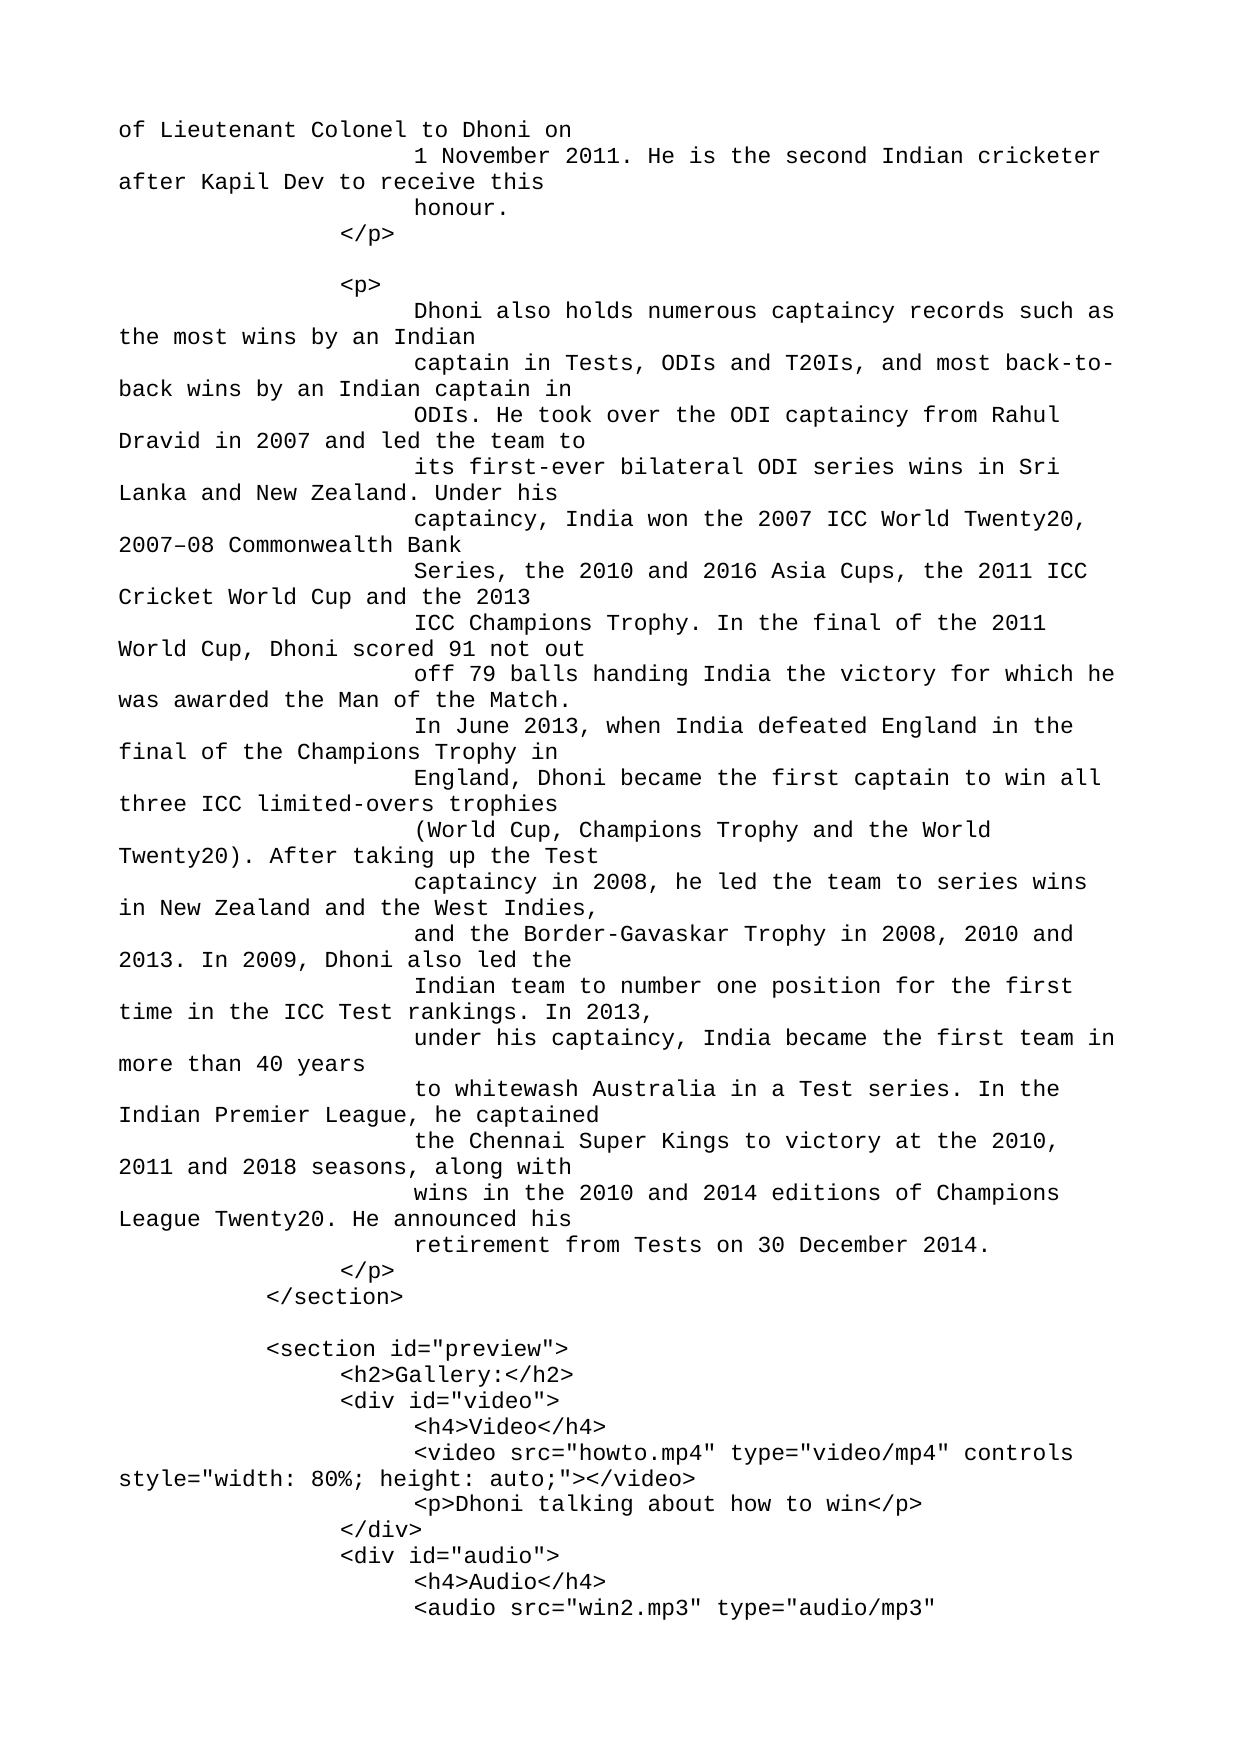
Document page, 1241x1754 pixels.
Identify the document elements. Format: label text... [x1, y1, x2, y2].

text the Chennai Super Kings to victory at the 2010, 2011 and 2018 seasons, along with [118, 1130, 1122, 1182]
text <h4>Audio</h4> [118, 1571, 1122, 1597]
text </section> [118, 1285, 1122, 1311]
text captaincy in 2008, he led the team to series wins in New Zealand and the West Indies, [118, 870, 1122, 922]
text <p>Dhoni talking about how to win</p> [118, 1493, 1122, 1519]
text captaincy, India won the 2007 ICC World Twenty20, 2007–08 Commonwealth Bank [118, 507, 1122, 559]
text <audio src="win2.mp3" type="audio/mp3" [118, 1597, 1122, 1622]
text to whitewash Australia in a Test series. In the Indian Premier League, he captained [118, 1078, 1122, 1130]
text </div> [118, 1519, 1122, 1545]
text Indian team to number one position for the first time in the ICC Test rankings. In 2013, [118, 974, 1122, 1026]
text Series, the 2010 and 2016 Asia Cups, the 2011 ICC Cricket World Cup and the 2013 [118, 559, 1122, 611]
text </p> [118, 1259, 1122, 1285]
text honour. [118, 196, 1122, 222]
text wins in the 2010 and 2014 editions of Champions League Twenty20. He announced his [118, 1182, 1122, 1233]
text off 79 balls handing India the victory for which he was awarded the Man of the Match. [118, 663, 1122, 715]
text In June 2013, when India defeated England in the final of the Champions Trophy in [118, 715, 1122, 767]
text its first-ever bilateral ODI series wins in Sri Lanka and New Zealand. Under his [118, 455, 1122, 507]
text <p> [118, 274, 1122, 300]
text <h4>Video</h4> [118, 1415, 1122, 1441]
text retirement from Tests on 30 December 2014. [118, 1233, 1122, 1259]
text <video src="howto.mp4" type="video/mp4" controls style="width: 80%; height: auto;"></video> [118, 1441, 1122, 1493]
text ICC Champions Trophy. In the final of the 2011 World Cup, Dhoni scored 91 not out [118, 611, 1122, 663]
text <div id="video"> [118, 1389, 1122, 1415]
text captain in Tests, ODIs and T20Is, and most back-to-back wins by an Indian captain in [118, 352, 1122, 403]
text England, Dhoni became the first captain to win all three ICC limited-overs trophies [118, 767, 1122, 818]
text ODIs. He took over the ODI captaincy from Rahul Dravid in 2007 and led the team to [118, 403, 1122, 455]
text under his captaincy, India became the first team in more than 40 years [118, 1026, 1122, 1078]
text of Lieutenant Colonel to Dhoni on [118, 118, 1122, 144]
text Dhoni also holds numerous captaincy records such as the most wins by an Indian [118, 300, 1122, 352]
text (World Cup, Champions Trophy and the World Twenty20). After taking up the Test [118, 818, 1122, 870]
text </p> [118, 222, 1122, 248]
text <h2>Gallery:</h2> [118, 1363, 1122, 1389]
text and the Border-Gavaskar Trophy in 2008, 2010 and 2013. In 2009, Dhoni also led the [118, 922, 1122, 974]
text <div id="audio"> [118, 1545, 1122, 1571]
text 1 November 2011. He is the second Indian cricketer after Kapil Dev to receive this [118, 144, 1122, 196]
text <section id="preview"> [118, 1337, 1122, 1363]
